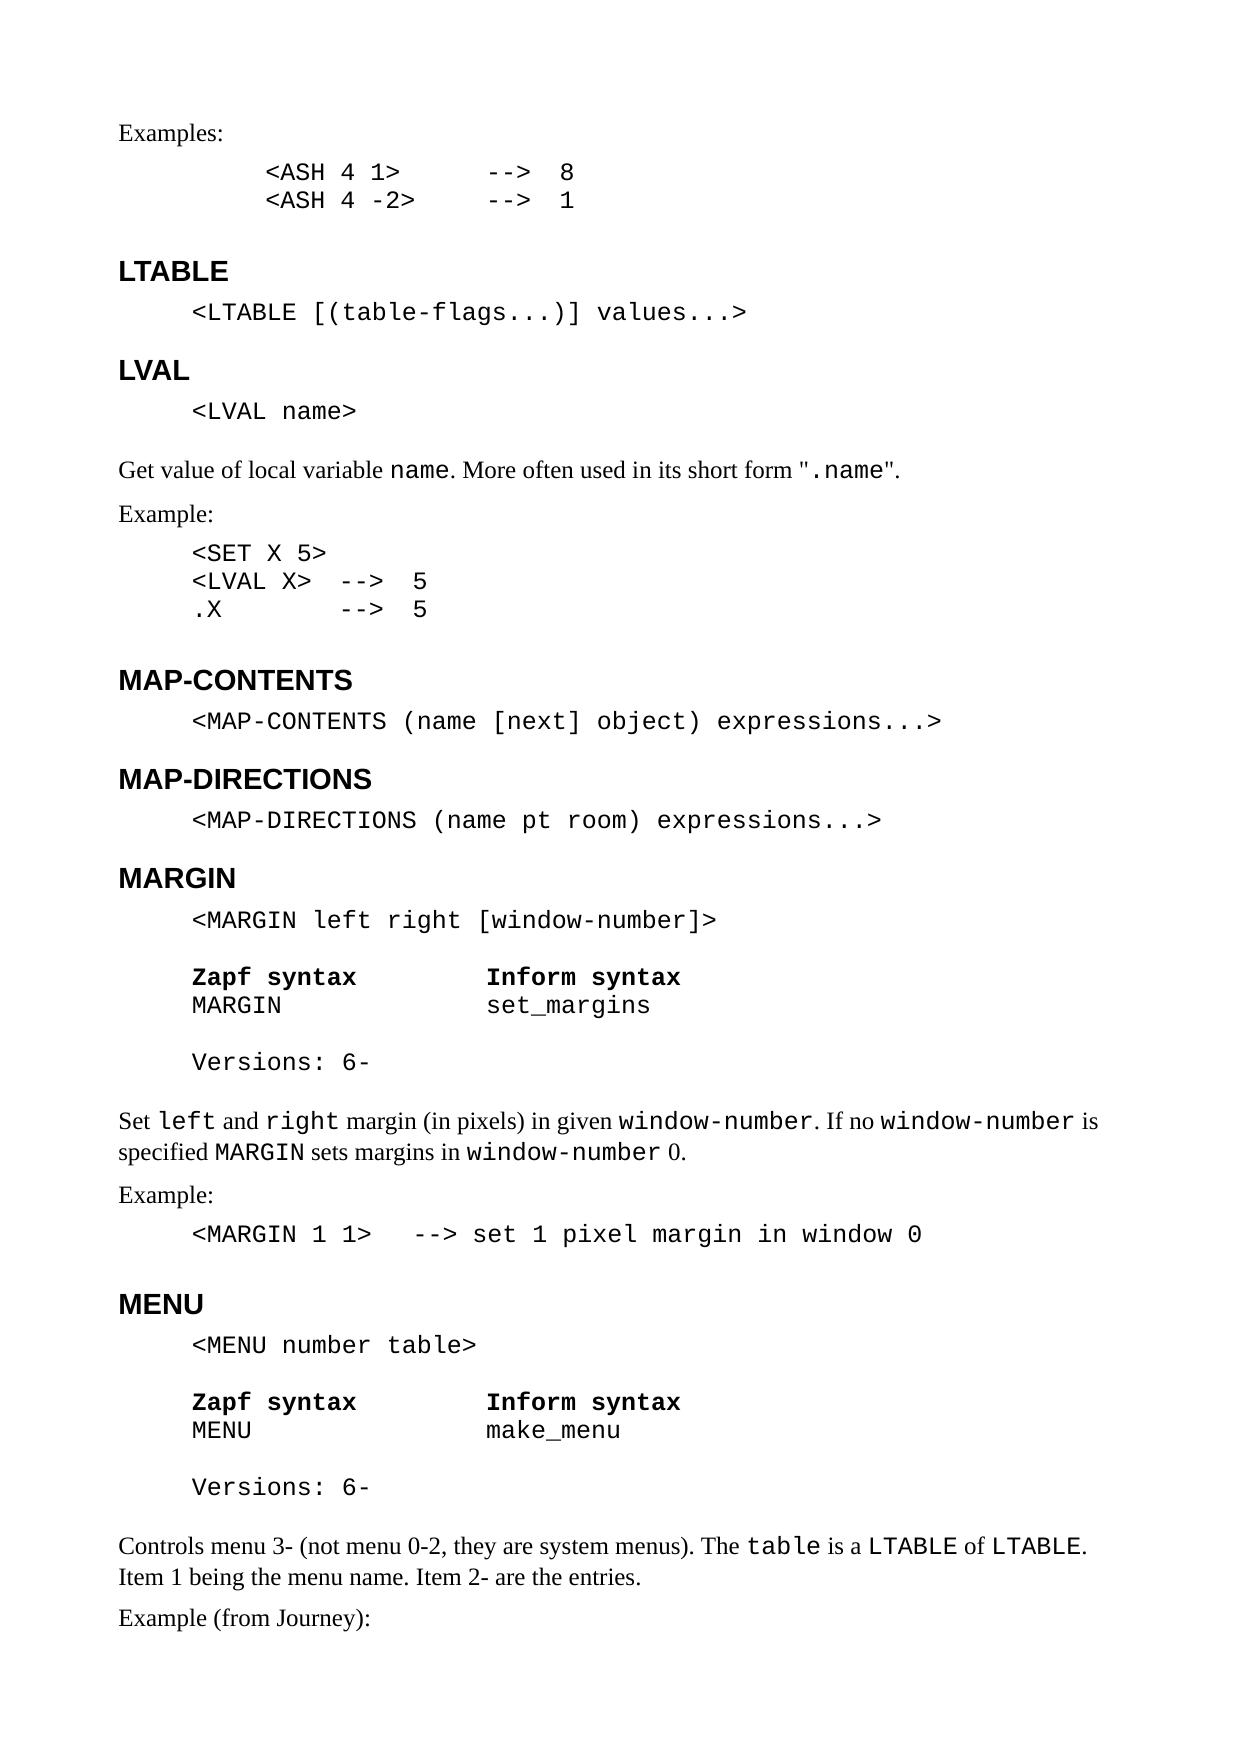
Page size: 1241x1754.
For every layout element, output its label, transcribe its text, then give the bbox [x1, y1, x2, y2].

text MENU make_menu [192, 1418, 1122, 1446]
text Zapf syntax Inform syntax [192, 1390, 1122, 1418]
text Zapf syntax Inform syntax [192, 964, 1122, 992]
text Example (from Journey): [118, 1603, 1122, 1632]
subtitle MAP-DIRECTIONS [118, 762, 1122, 796]
text <MAP-CONTENTS (name [next] object) expressions...> [192, 709, 1122, 737]
text <ASH 4 1> --> 8 <ASH 4 -2> --> 1 [192, 159, 1122, 216]
subtitle MENU [118, 1287, 1122, 1321]
text <MAP-DIRECTIONS (name pt room) expressions...> [192, 808, 1122, 836]
text <MENU number table> [192, 1333, 1122, 1361]
subtitle MAP-CONTENTS [118, 663, 1122, 696]
text Examples: [118, 118, 1122, 147]
text Versions: 6- [192, 1475, 1122, 1503]
text <MARGIN 1 1> --> set 1 pixel margin in window 0 [118, 1221, 1122, 1249]
text <MARGIN left right [window-number]> [192, 907, 1122, 936]
text <LVAL name> [192, 399, 1122, 427]
text Versions: 6- [192, 1049, 1122, 1077]
text Controls menu 3- (not menu 0-2, they are system menus). The table is a LTABLE of LTABLE. Item 1 being the menu name. Item 2- are the entries. [118, 1531, 1122, 1591]
text Example: [118, 499, 1122, 528]
subtitle LVAL [118, 353, 1122, 386]
subtitle MARGIN [118, 861, 1122, 895]
text <LTABLE [(table-flags...)] values...> [192, 299, 1122, 328]
text Get value of local variable name. More often used in its short form ".name". [118, 456, 1122, 486]
subtitle LTABLE [118, 253, 1122, 287]
text Example: [118, 1180, 1122, 1209]
text <SET X 5> <LVAL X> --> 5 .X --> 5 [118, 540, 1122, 625]
text Set left and right margin (in pixels) in given window-number. If no window-number is specified MARGIN sets margins in window-number 0. [118, 1106, 1122, 1167]
text MARGIN set_margins [192, 992, 1122, 1021]
